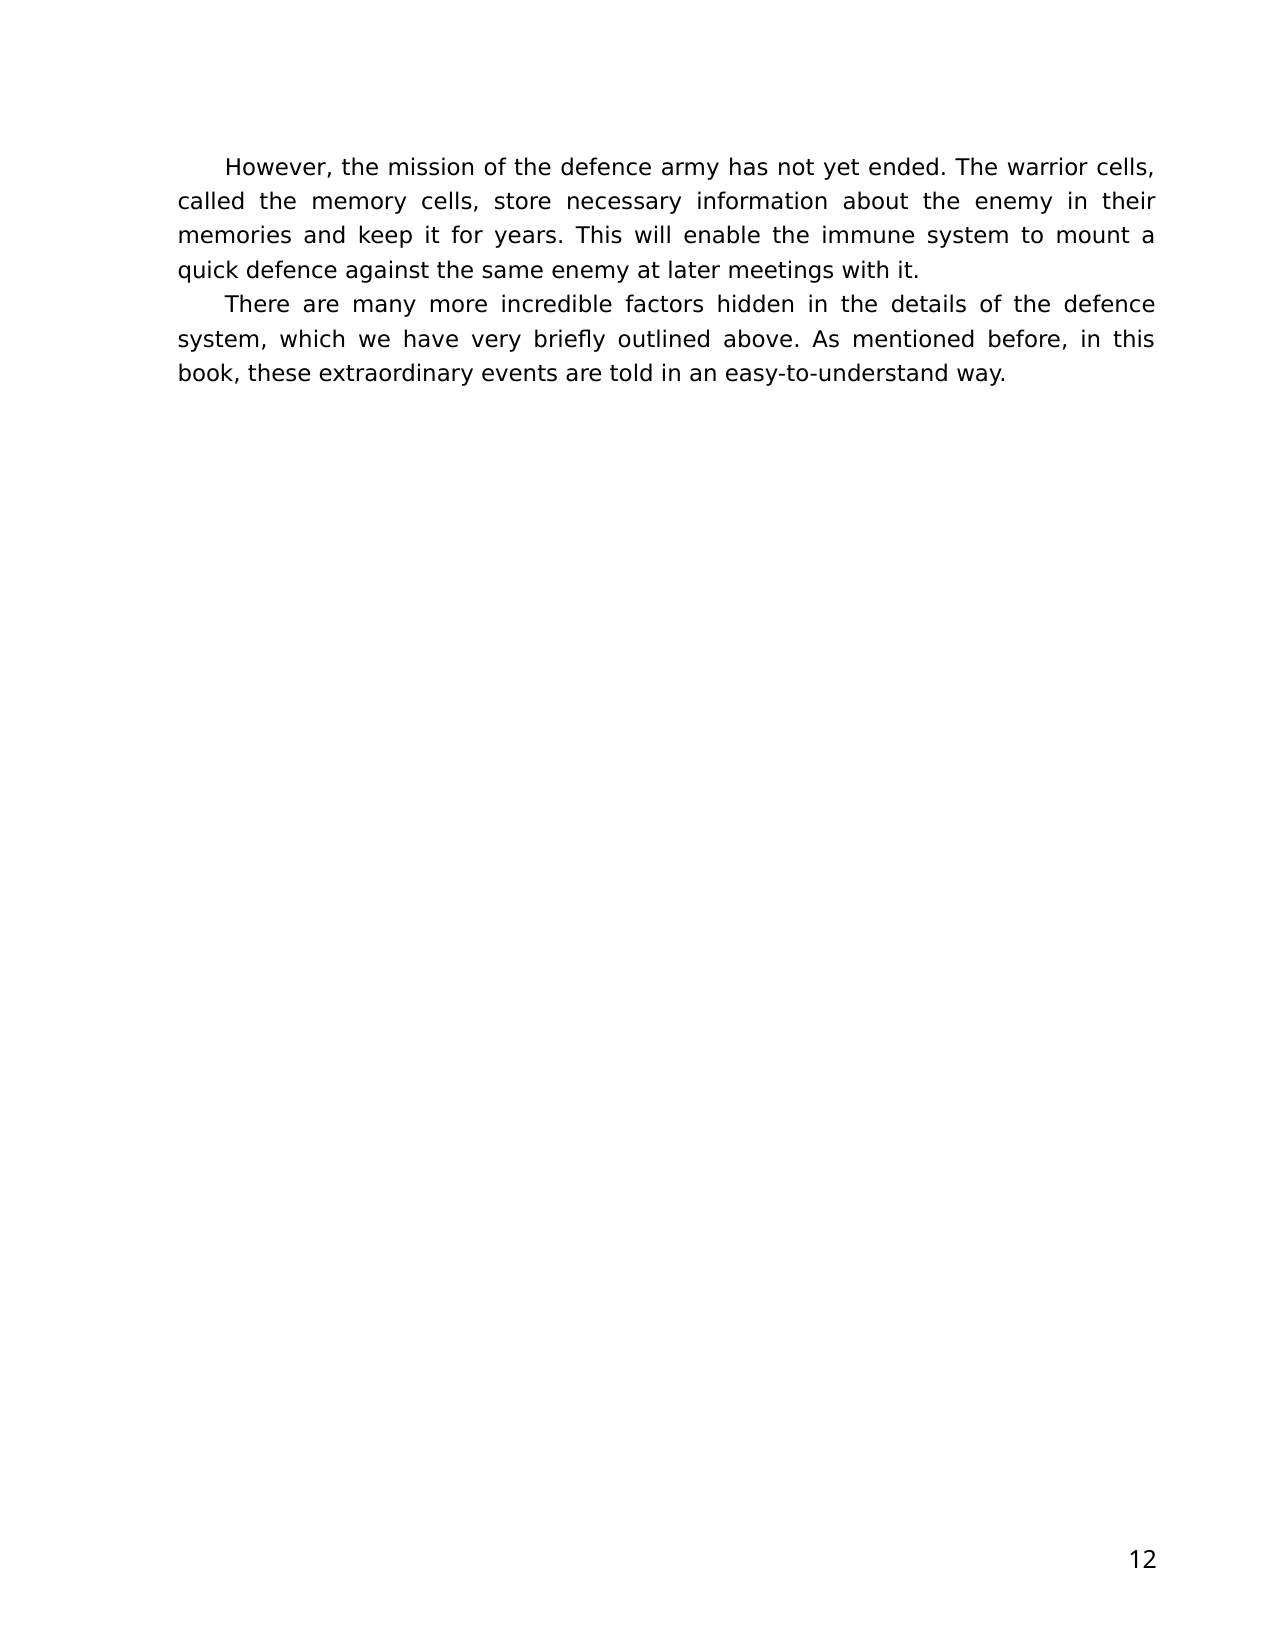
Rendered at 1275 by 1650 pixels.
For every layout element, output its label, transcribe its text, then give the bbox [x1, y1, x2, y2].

text However, the mission of the defence army has not yet ended. The warrior cells, called the memory cells, store necessary information about the enemy in their memories and keep it for years. This will enable the immune system to mount a quick defence against the same enemy at later meetings with it. [177, 148, 1157, 285]
text There are many more incredible factors hidden in the details of the defence system, which we have very briefly outlined above. As mentioned before, in this book, these extraordinary events are told in an easy-to-understand way. [177, 285, 1157, 388]
